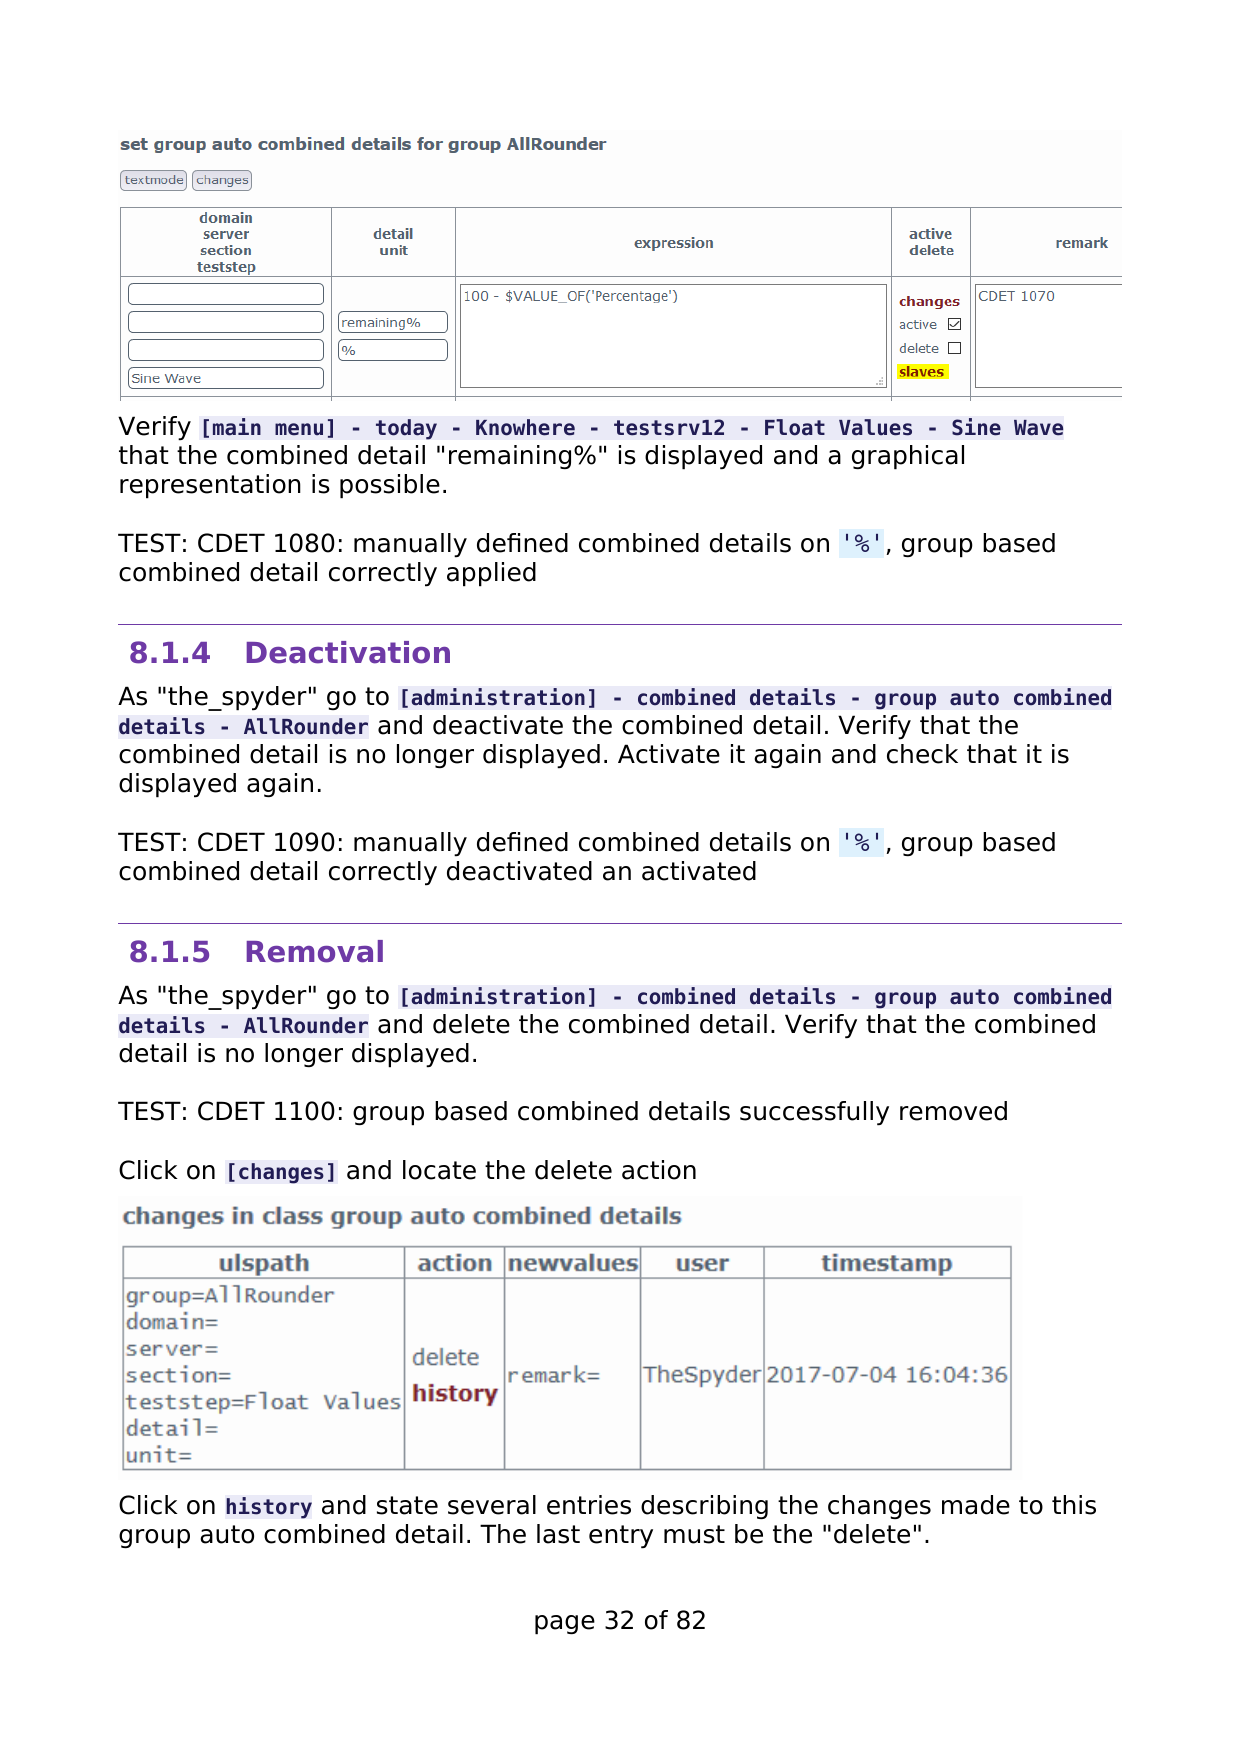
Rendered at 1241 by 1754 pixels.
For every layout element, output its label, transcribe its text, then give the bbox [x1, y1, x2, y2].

text TEST: CDET 1080: manually defined combined details on '%', group based combined detail correctly applied [118, 529, 1122, 587]
text As "the_spyder" go to [administration] - combined details - group auto combined details - AllRounder and delete the combined detail. Verify that the combined detail is no longer displayed. [118, 981, 1122, 1068]
text TEST: CDET 1090: manually defined combined details on '%', group based combined detail correctly deactivated an activated [118, 828, 1122, 886]
subtitle Removal [118, 924, 1122, 981]
subtitle Deactivation [118, 625, 1122, 682]
text Click on [changes] and locate the delete action [118, 1156, 1122, 1185]
text Click on history and state several entries describing the changes made to this group auto combined detail. The last entry must be the "delete". [118, 1491, 1122, 1550]
text Verify [main menu] - today - Knowhere - testsrv12 - Float Values - Sine Wave that the combined detail "remaining%" is displayed and a graphical representation is possible. [118, 412, 1122, 500]
text As "the_spyder" go to [administration] - combined details - group auto combined details - AllRounder and deactivate the combined detail. Verify that the combined detail is no longer displayed. Activate it again and check that it is displayed again. [118, 682, 1122, 799]
picture [118, 1196, 1023, 1480]
text TEST: CDET 1100: group based combined details successfully removed [118, 1098, 1122, 1127]
picture [118, 130, 1122, 401]
